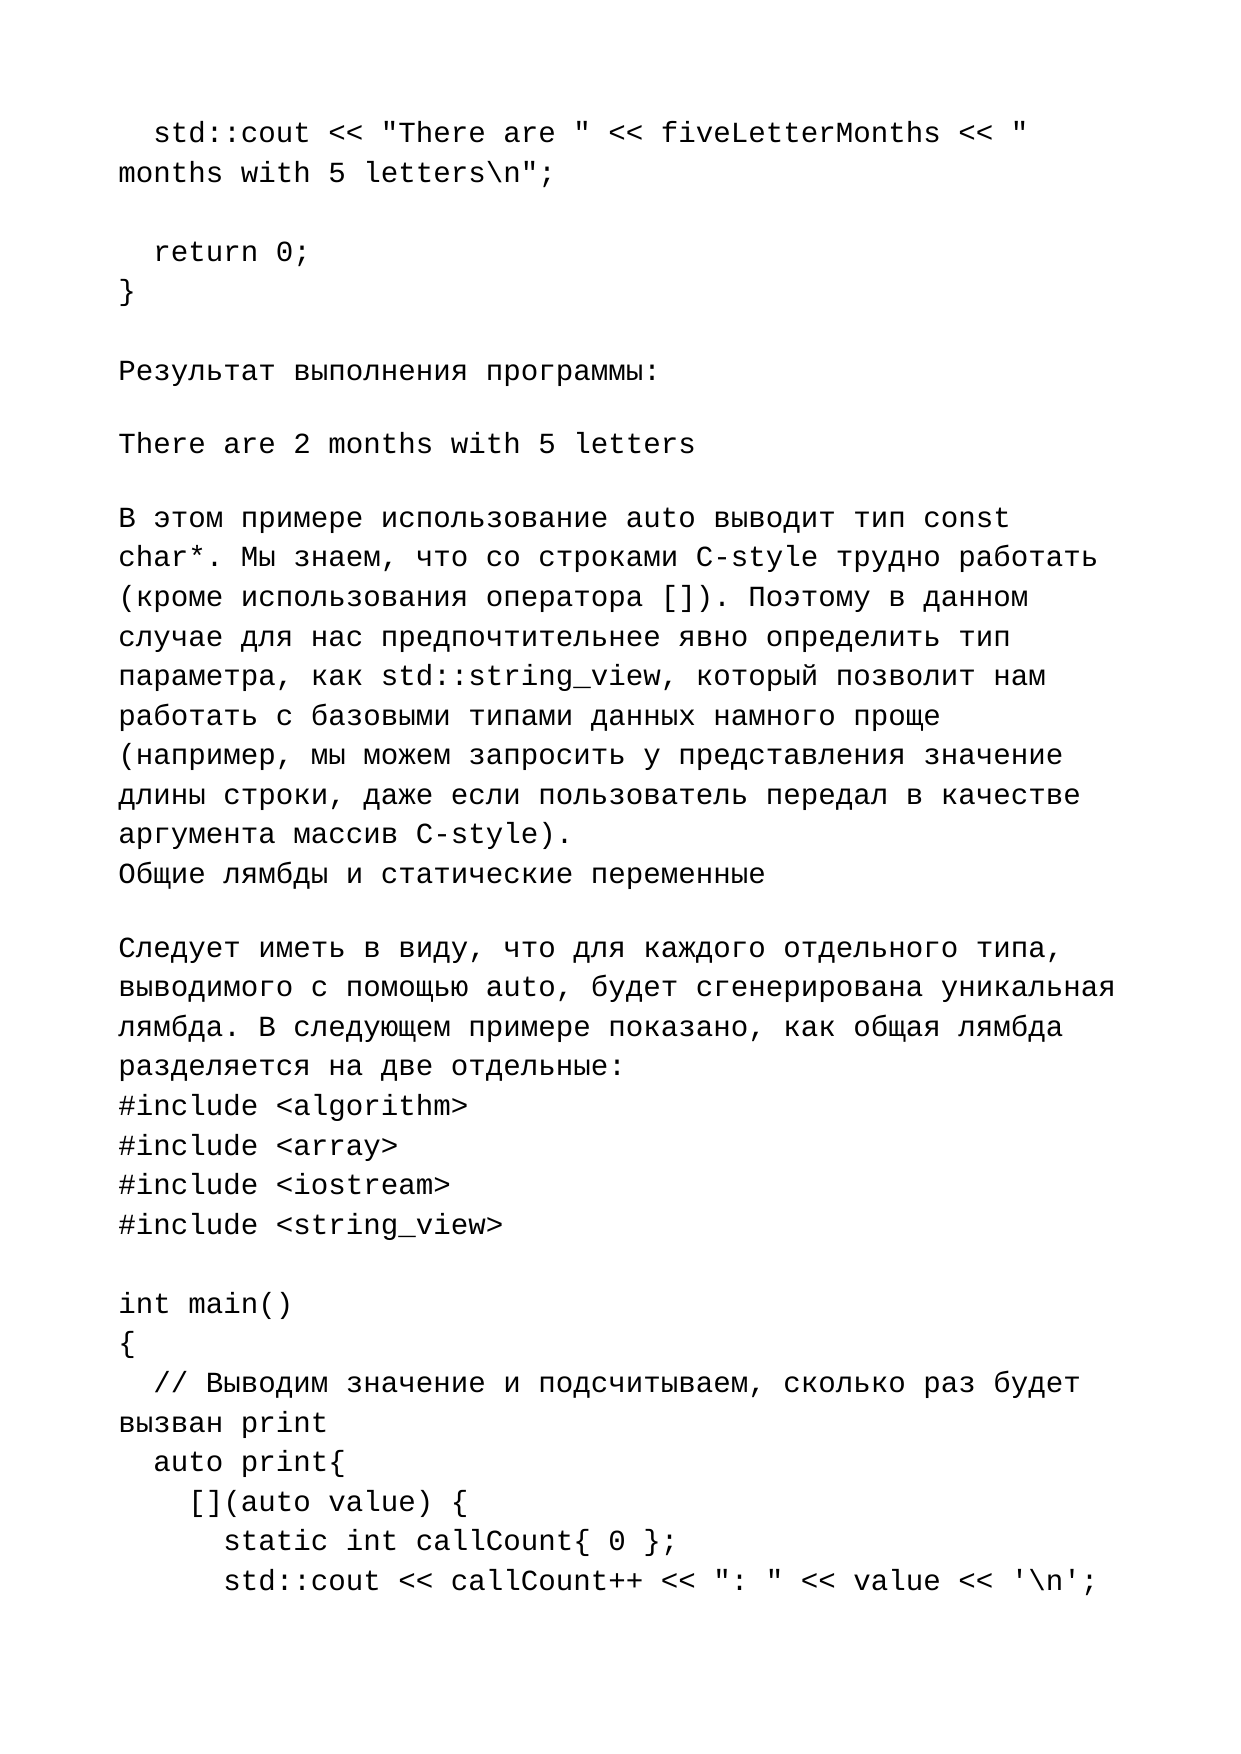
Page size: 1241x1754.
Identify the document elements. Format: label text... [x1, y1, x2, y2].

text static int callCount{ 0 }; [118, 1527, 1122, 1559]
text Следует иметь в виду, что для каждого отдельного типа, выводимого с помощью auto, будет сгенерирована уникальная лямбда. В следующем примере показано, как общая лямбда разделяется на две отдельные: [118, 933, 1122, 1084]
text { [118, 1329, 1122, 1362]
text int main() [118, 1289, 1122, 1322]
text В этом примере использование auto выводит тип const char*. Мы знаем, что со строками C-style трудно работать (кроме использования оператора []). Поэтому в данном случае для нас предпочтительнее явно определить тип параметра, как std::string_view, который позволит нам работать с базовыми типами данных намного проще (например, мы можем запросить у представления значение длины строки, даже если пользователь передал в качестве аргумента массив C-style). [118, 503, 1122, 853]
text // Выводим значение и подсчитываем, сколько раз будет вызван print [118, 1368, 1122, 1441]
text #include <algorithm> [118, 1091, 1122, 1124]
text #include <array> [118, 1131, 1122, 1164]
text #include <iostream> [118, 1170, 1122, 1203]
text #include <string_view> [118, 1210, 1122, 1243]
text return 0; [118, 237, 1122, 270]
text } [118, 276, 1122, 309]
text [](auto value) { [118, 1487, 1122, 1520]
text std::cout << "There are " << fiveLetterMonths << " months with 5 letters\n"; [118, 118, 1122, 191]
text std::cout << callCount++ << ": " << value << '\n'; [118, 1566, 1122, 1599]
text Результат выполнения программы: [118, 356, 1122, 389]
text auto print{ [118, 1447, 1122, 1480]
text Общие лямбды и статические переменные [118, 859, 1122, 892]
text There are 2 months with 5 letters [118, 429, 1122, 462]
